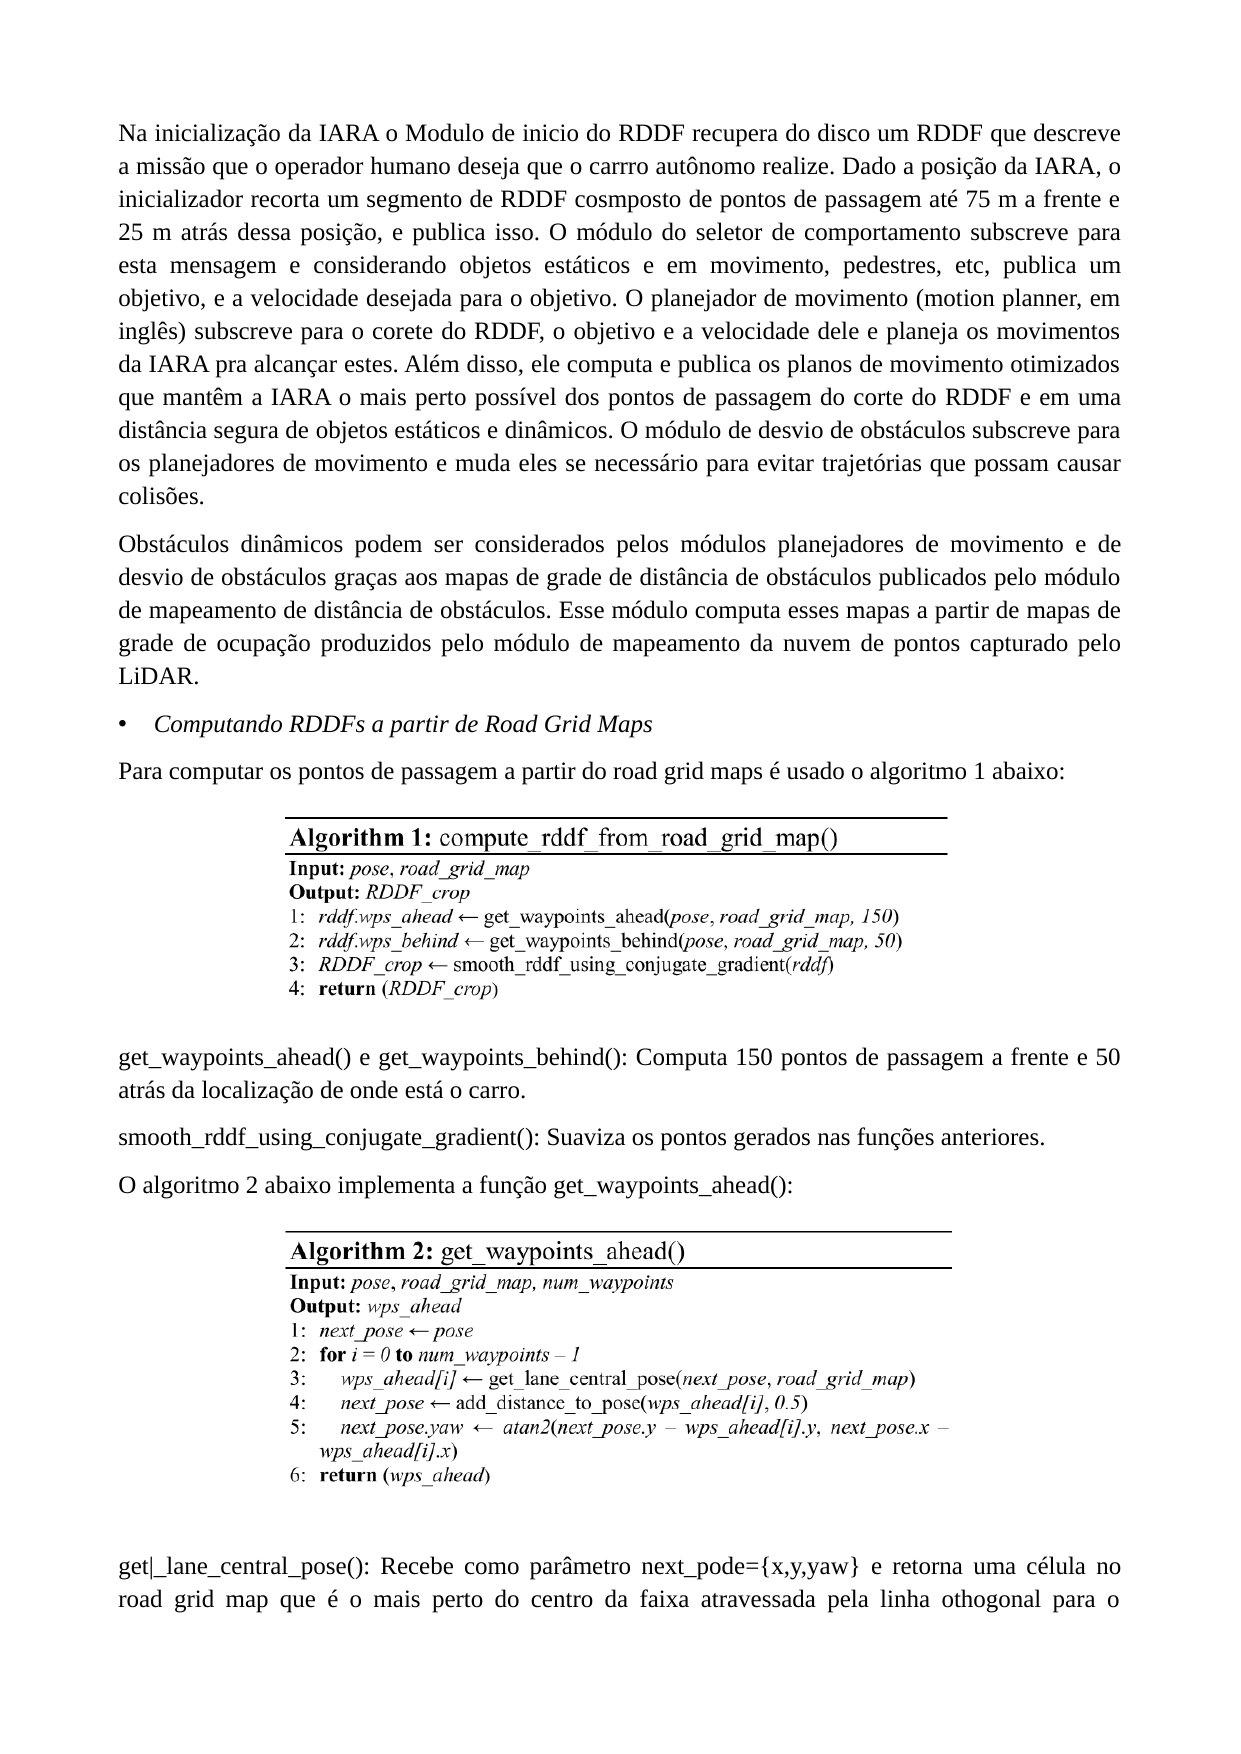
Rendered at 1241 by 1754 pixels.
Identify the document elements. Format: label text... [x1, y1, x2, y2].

list Computando RDDFs a partir de Road Grid Maps [118, 709, 1122, 737]
text smooth_rddf_using_conjugate_gradient(): Suaviza os pontos gerados nas funções anteriores. [118, 1122, 1122, 1151]
text get|_lane_central_pose(): Recebe como parâmetro next_pode={x,y,yaw} e retorna uma célula no road grid map que é o mais perto do centro da faixa atravessada pela linha othogonal para o [118, 1551, 1122, 1613]
text get_waypoints_ahead() e get_waypoints_behind(): Computa 150 pontos de passagem a frente e 50 atrás da localização de onde está o carro. [118, 1042, 1122, 1104]
picture [273, 1226, 968, 1487]
text Na inicialização da IARA o Modulo de inicio do RDDF recupera do disco um RDDF que descreve a missão que o operador humano deseja que o carrro autônomo realize. Dado a posição da IARA, o inicializador recorta um segmento de RDDF cosmposto de pontos de passagem até 75 m a frente e 25 m atrás dessa posição, e publica isso. O módulo do seletor de comportamento subscreve para esta mensagem e considerando objetos estáticos e em movimento, pedestres, etc, publica um objetivo, e a velocidade desejada para o objetivo. O planejador de movimento (motion planner, em inglês) subscreve para o corete do RDDF, o objetivo e a velocidade dele e planeja os movimentos da IARA pra alcançar estes. Além disso, ele computa e publica os planos de movimento otimizados que mantêm a IARA o mais perto possível dos pontos de passagem do corte do RDDF e em uma distância segura de objetos estáticos e dinâmicos. O módulo de desvio de obstáculos subscreve para os planejadores de movimento e muda eles se necessário para evitar trajetórias que possam causar colisões. [118, 118, 1122, 510]
list Para computar os pontos de passagem a partir do road grid maps é usado o algoritmo 1 abaixo: [118, 756, 1122, 785]
text O algoritmo 2 abaixo implementa a função get_waypoints_ahead(): [118, 1170, 1122, 1199]
text Obstáculos dinâmicos podem ser considerados pelos módulos planejadores de movimento e de desvio de obstáculos graças aos mapas de grade de distância de obstáculos publicados pelo módulo de mapeamento de distância de obstáculos. Esse módulo computa esses mapas a partir de mapas de grade de ocupação produzidos pelo módulo de mapeamento da nuvem de pontos capturado pelo LiDAR. [118, 529, 1122, 690]
picture [281, 807, 959, 1005]
